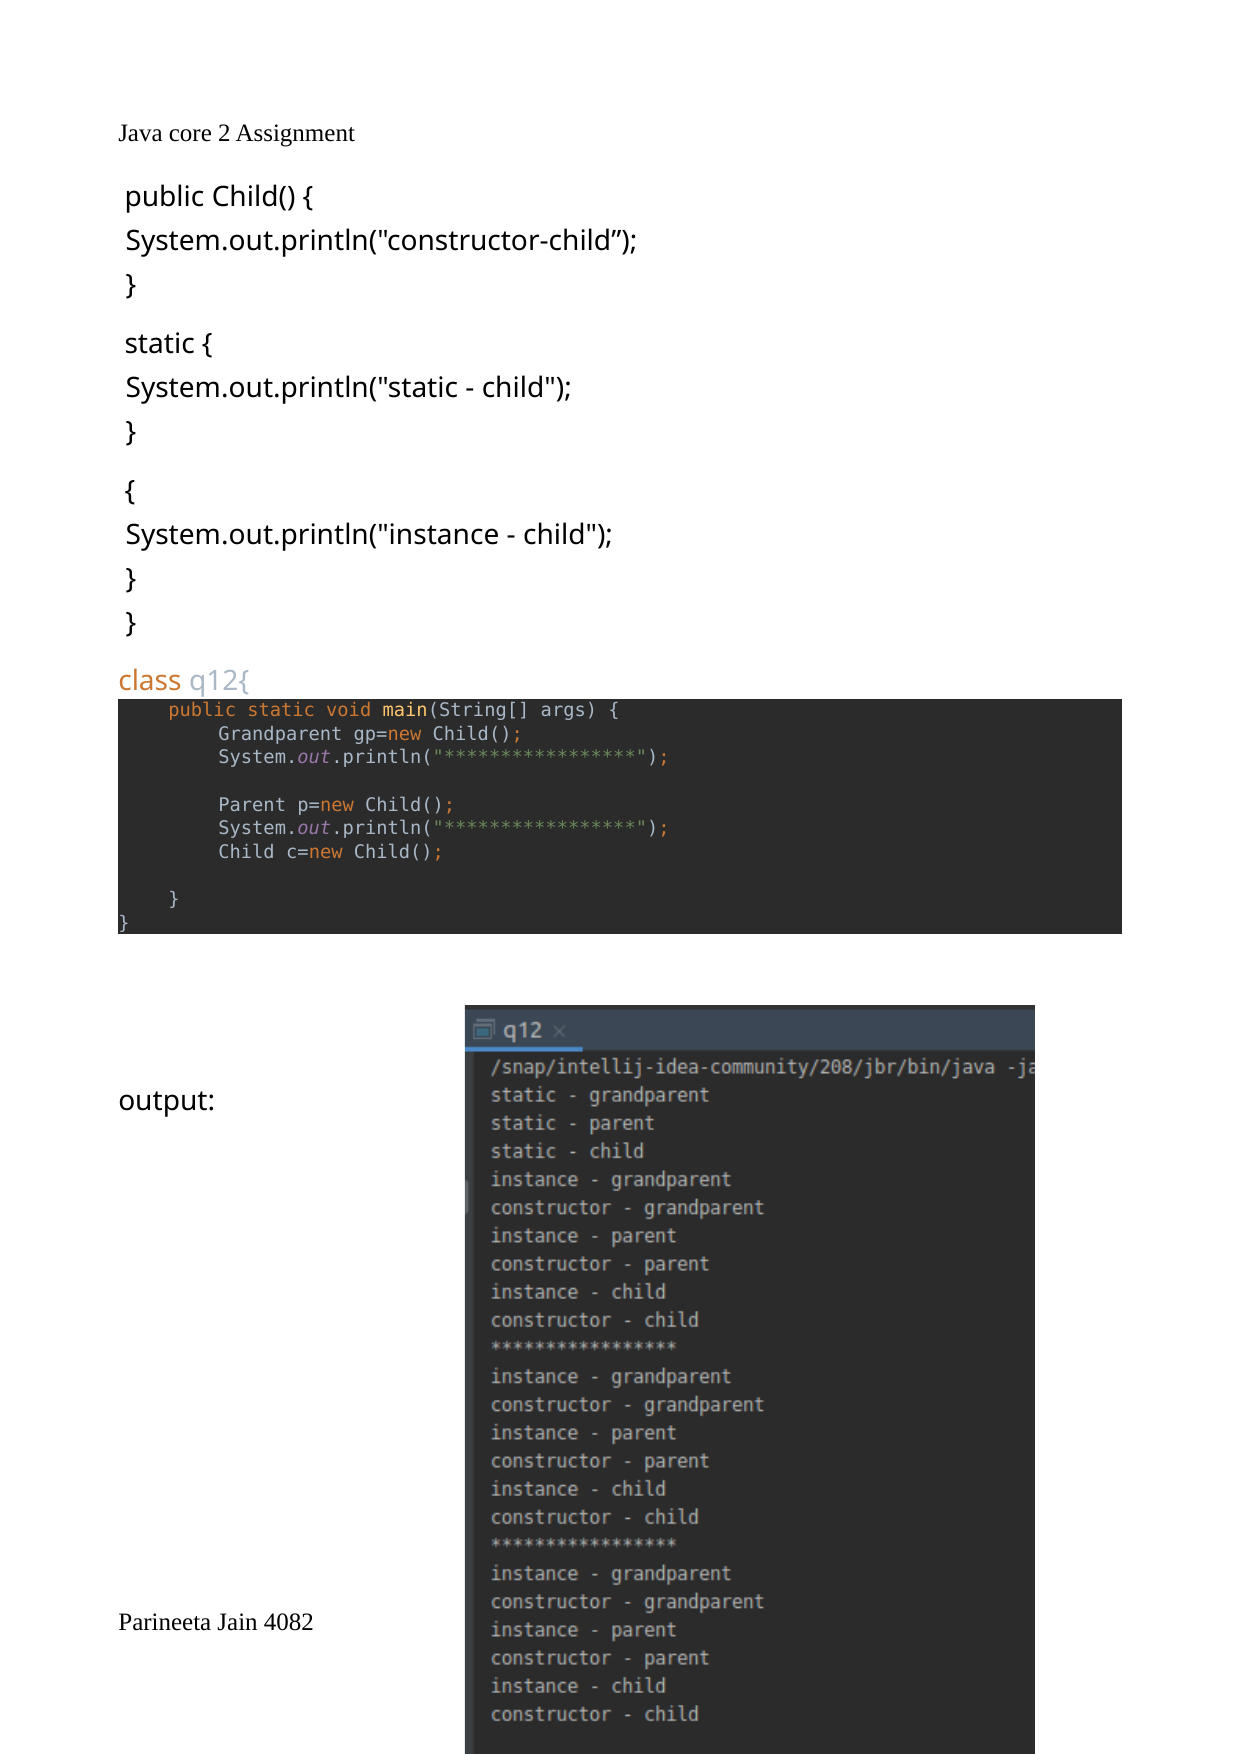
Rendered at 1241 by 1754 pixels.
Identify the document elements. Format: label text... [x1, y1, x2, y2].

text { System.out.println("instance - child"); } } [118, 470, 1122, 640]
text class q12{ [118, 661, 1122, 699]
text public Child() { System.out.println("constructor-child”); } [118, 176, 1122, 303]
text output: [118, 1081, 464, 1119]
text public static void main(String[] args) { [118, 699, 1122, 723]
text Parent p=new Child(); [118, 794, 1122, 817]
text static { System.out.println("static - child"); } [118, 323, 1122, 449]
text } [118, 912, 1122, 934]
text System.out.println("*****************"); [118, 817, 1122, 841]
text System.out.println("*****************"); [118, 746, 1122, 770]
text Grandparent gp=new Child(); [118, 723, 1122, 746]
text [1035, 1081, 1122, 1119]
text } [118, 888, 1122, 912]
text Child c=new Child(); [118, 841, 1122, 864]
picture [464, 1005, 1035, 1754]
